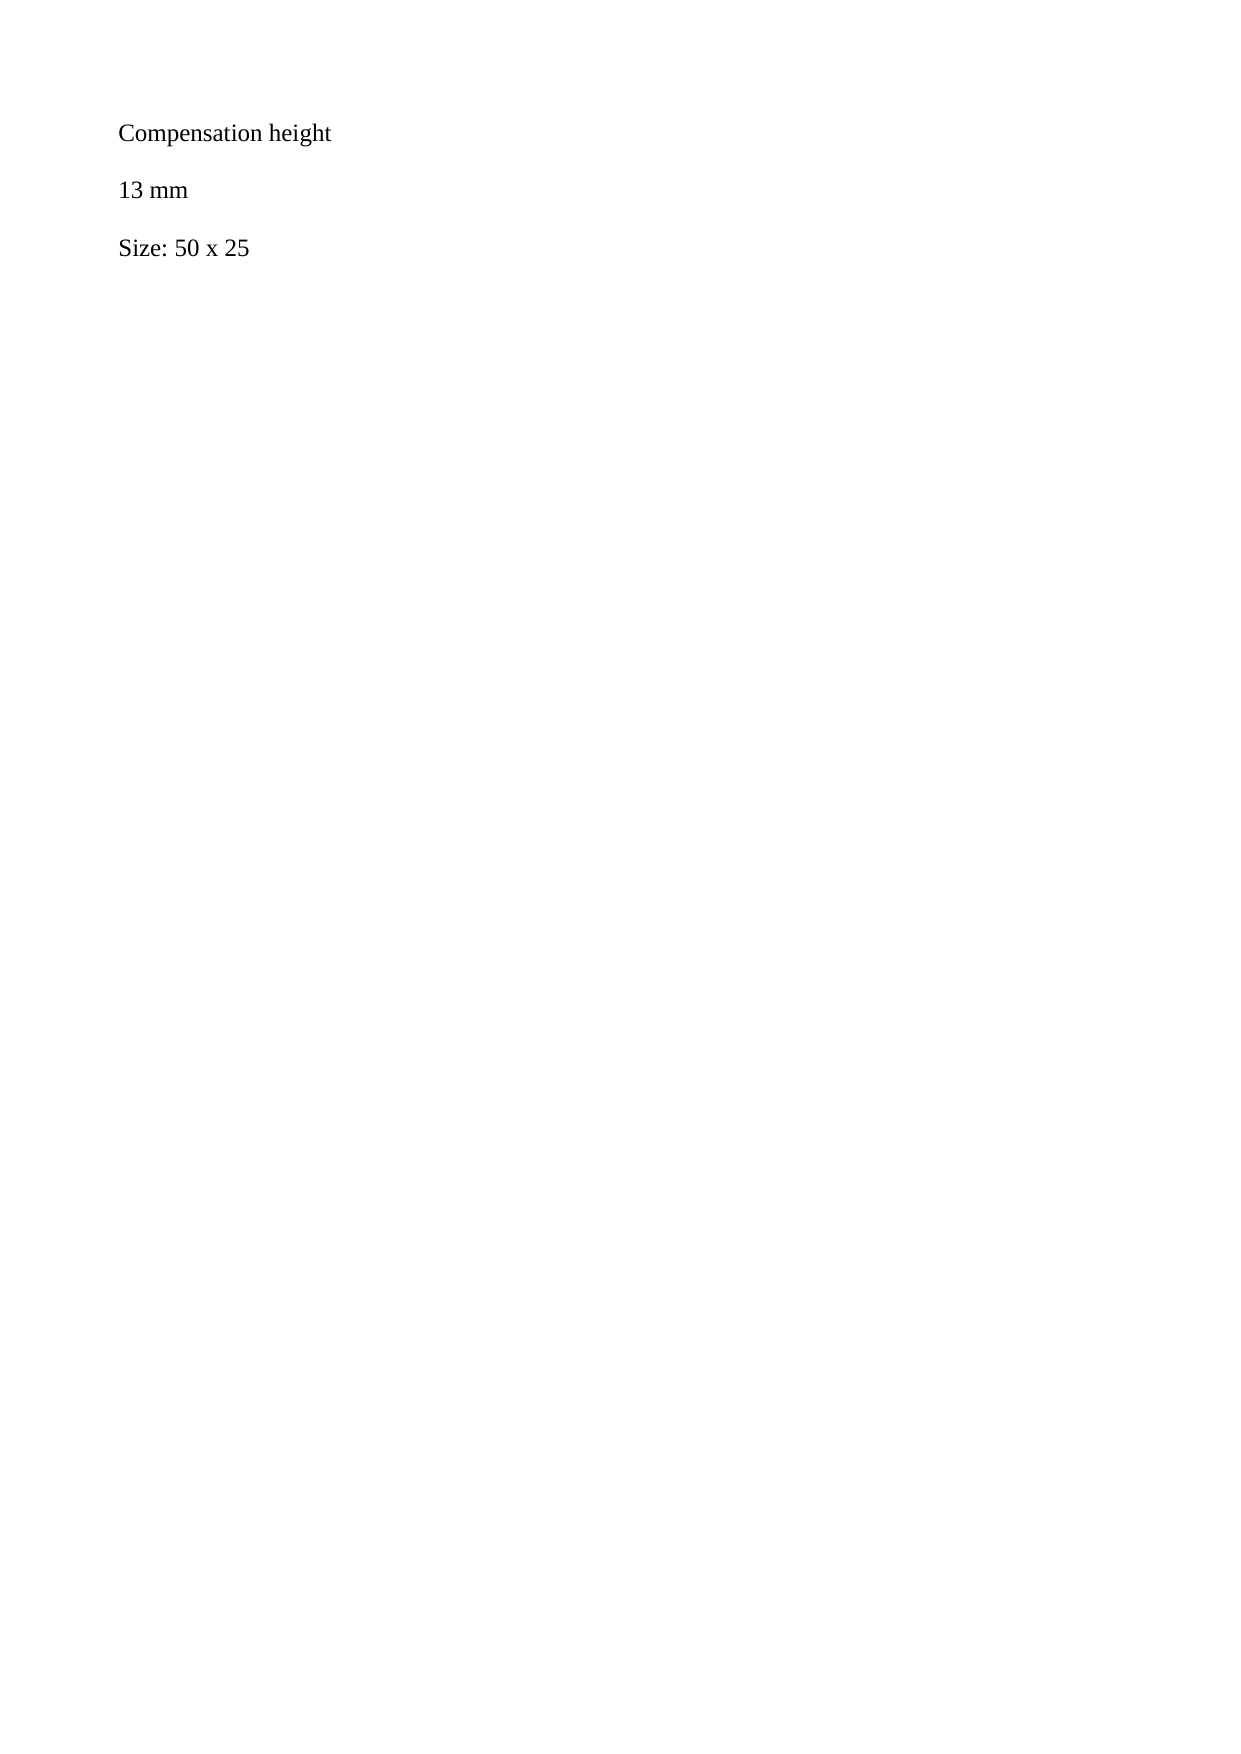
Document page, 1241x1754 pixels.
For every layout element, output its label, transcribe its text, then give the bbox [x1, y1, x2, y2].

text 13 mm [118, 176, 1122, 204]
text Compensation height [118, 118, 1122, 147]
text Size: 50 x 25 [118, 233, 1122, 262]
